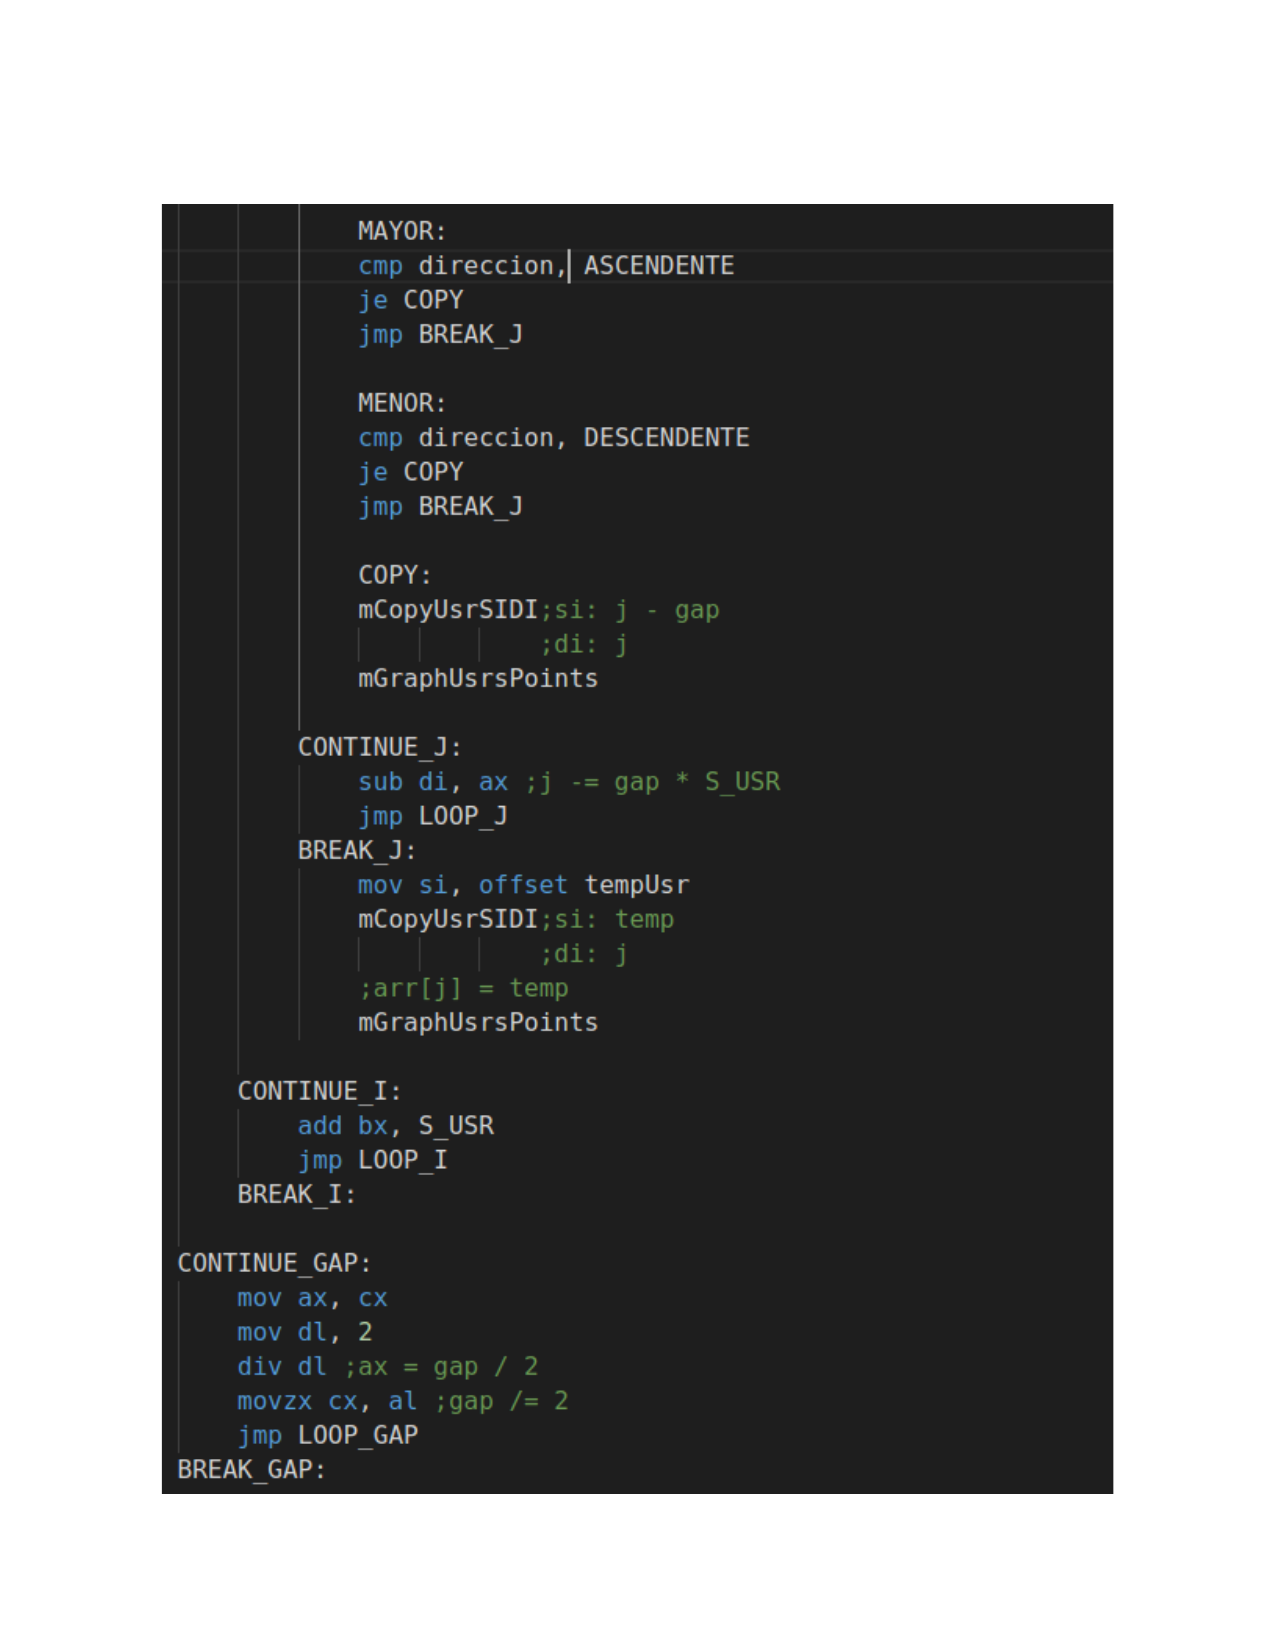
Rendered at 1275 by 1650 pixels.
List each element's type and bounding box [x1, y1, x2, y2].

picture [161, 204, 1114, 1494]
